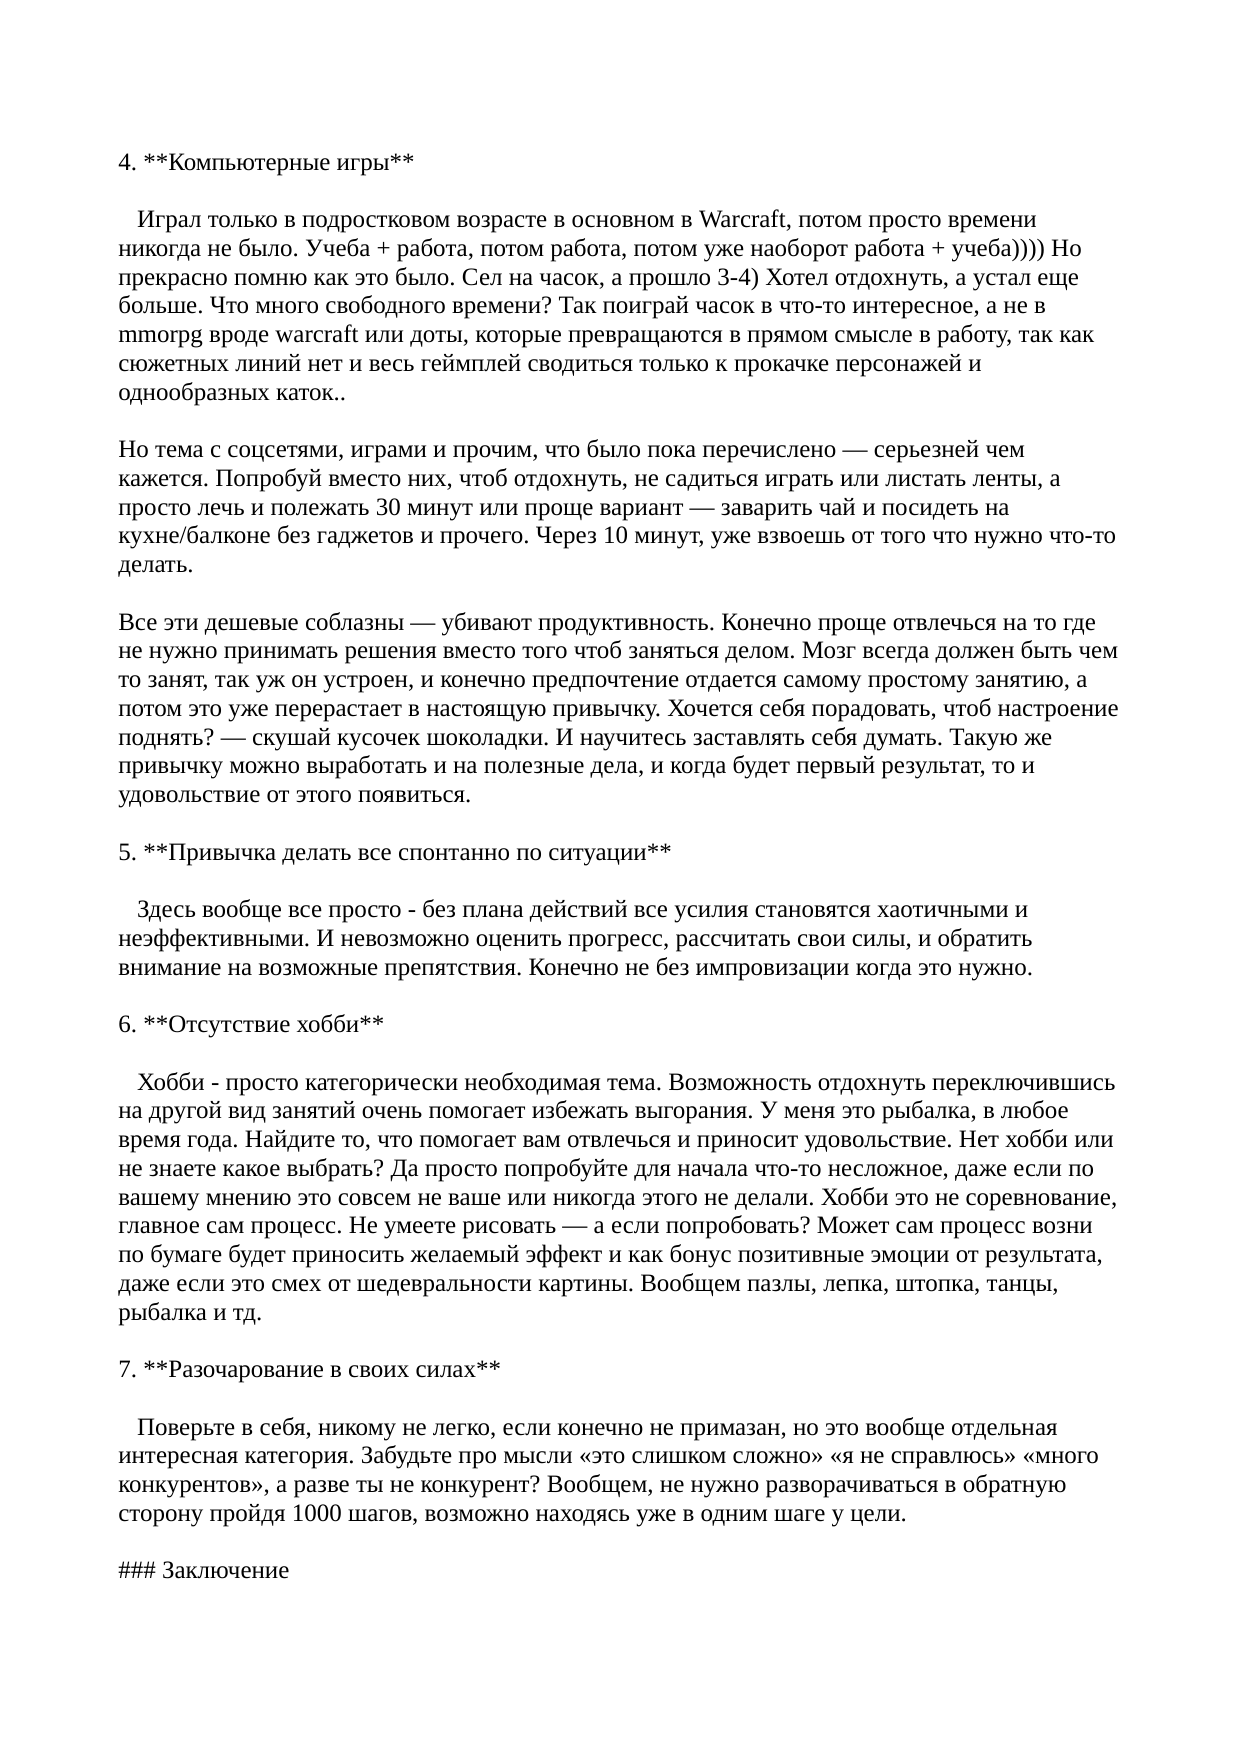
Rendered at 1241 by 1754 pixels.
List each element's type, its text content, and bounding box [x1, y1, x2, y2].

text 4. **Компьютерные игры** [118, 147, 1122, 176]
text 5. **Привычка делать все спонтанно по ситуации** [118, 837, 1122, 866]
text Хобби - просто категорически необходимая тема. Возможность отдохнуть переключившись на другой вид занятий очень помогает избежать выгорания. У меня это рыбалка, в любое время года. Найдите то, что помогает вам отвлечься и приносит удовольствие. Нет хобби или не знаете какое выбрать? Да просто попробуйте для начала что-то несложное, даже если по вашему мнению это совсем не ваше или никогда этого не делали. Хобби это не соревнование, главное сам процесс. Не умеете рисовать — а если попробовать? Может сам процесс возни по бумаге будет приносить желаемый эффект и как бонус позитивные эмоции от результата, даже если это смех от шедевральности картины. Вообщем пазлы, лепка, штопка, танцы, рыбалка и тд. [118, 1067, 1122, 1326]
text Но тема с соцсетями, играми и прочим, что было пока перечислено — серьезней чем кажется. Попробуй вместо них, чтоб отдохнуть, не садиться играть или листать ленты, а просто лечь и полежать 30 минут или проще вариант — заварить чай и посидеть на кухне/балконе без гаджетов и прочего. Через 10 минут, уже взвоешь от того что нужно что-то делать. [118, 434, 1122, 578]
text Поверьте в себя, никому не легко, если конечно не примазан, но это вообще отдельная интересная категория. Забудьте про мысли «это слишком сложно» «я не справлюсь» «много конкурентов», а разве ты не конкурент? Вообщем, не нужно разворачиваться в обратную сторону пройдя 1000 шагов, возможно находясь уже в одним шаге у цели. [118, 1412, 1122, 1527]
text 7. **Разочарование в своих силах** [118, 1354, 1122, 1383]
text Здесь вообще все просто - без плана действий все усилия становятся хаотичными и неэффективными. И невозможно оценить прогресс, рассчитать свои силы, и обратить внимание на возможные препятствия. Конечно не без импровизации когда это нужно. [118, 894, 1122, 981]
text Все эти дешевые соблазны — убивают продуктивность. Конечно проще отвлечься на то где не нужно принимать решения вместо того чтоб заняться делом. Мозг всегда должен быть чем то занят, так уж он устроен, и конечно предпочтение отдается самому простому занятию, а потом это уже перерастает в настоящую привычку. Хочется себя порадовать, чтоб настроение поднять? — скушай кусочек шоколадки. И научитесь заставлять себя думать. Такую же привычку можно выработать и на полезные дела, и когда будет первый результат, то и удовольствие от этого появиться. [118, 607, 1122, 808]
text 6. **Отсутствие хобби** [118, 1009, 1122, 1038]
text ### Заключение [118, 1556, 1122, 1584]
text Играл только в подростковом возрасте в основном в Warcraft, потом просто времени никогда не было. Учеба + работа, потом работа, потом уже наоборот работа + учеба)))) Но прекрасно помню как это было. Сел на часок, а прошло 3-4) Хотел отдохнуть, а устал еще больше. Что много свободного времени? Так поиграй часок в что-то интересное, а не в mmorpg вроде warcraft или доты, которые превращаются в прямом смысле в работу, так как сюжетных линий нет и весь геймплей сводиться только к прокачке персонажей и однообразных каток.. [118, 204, 1122, 406]
